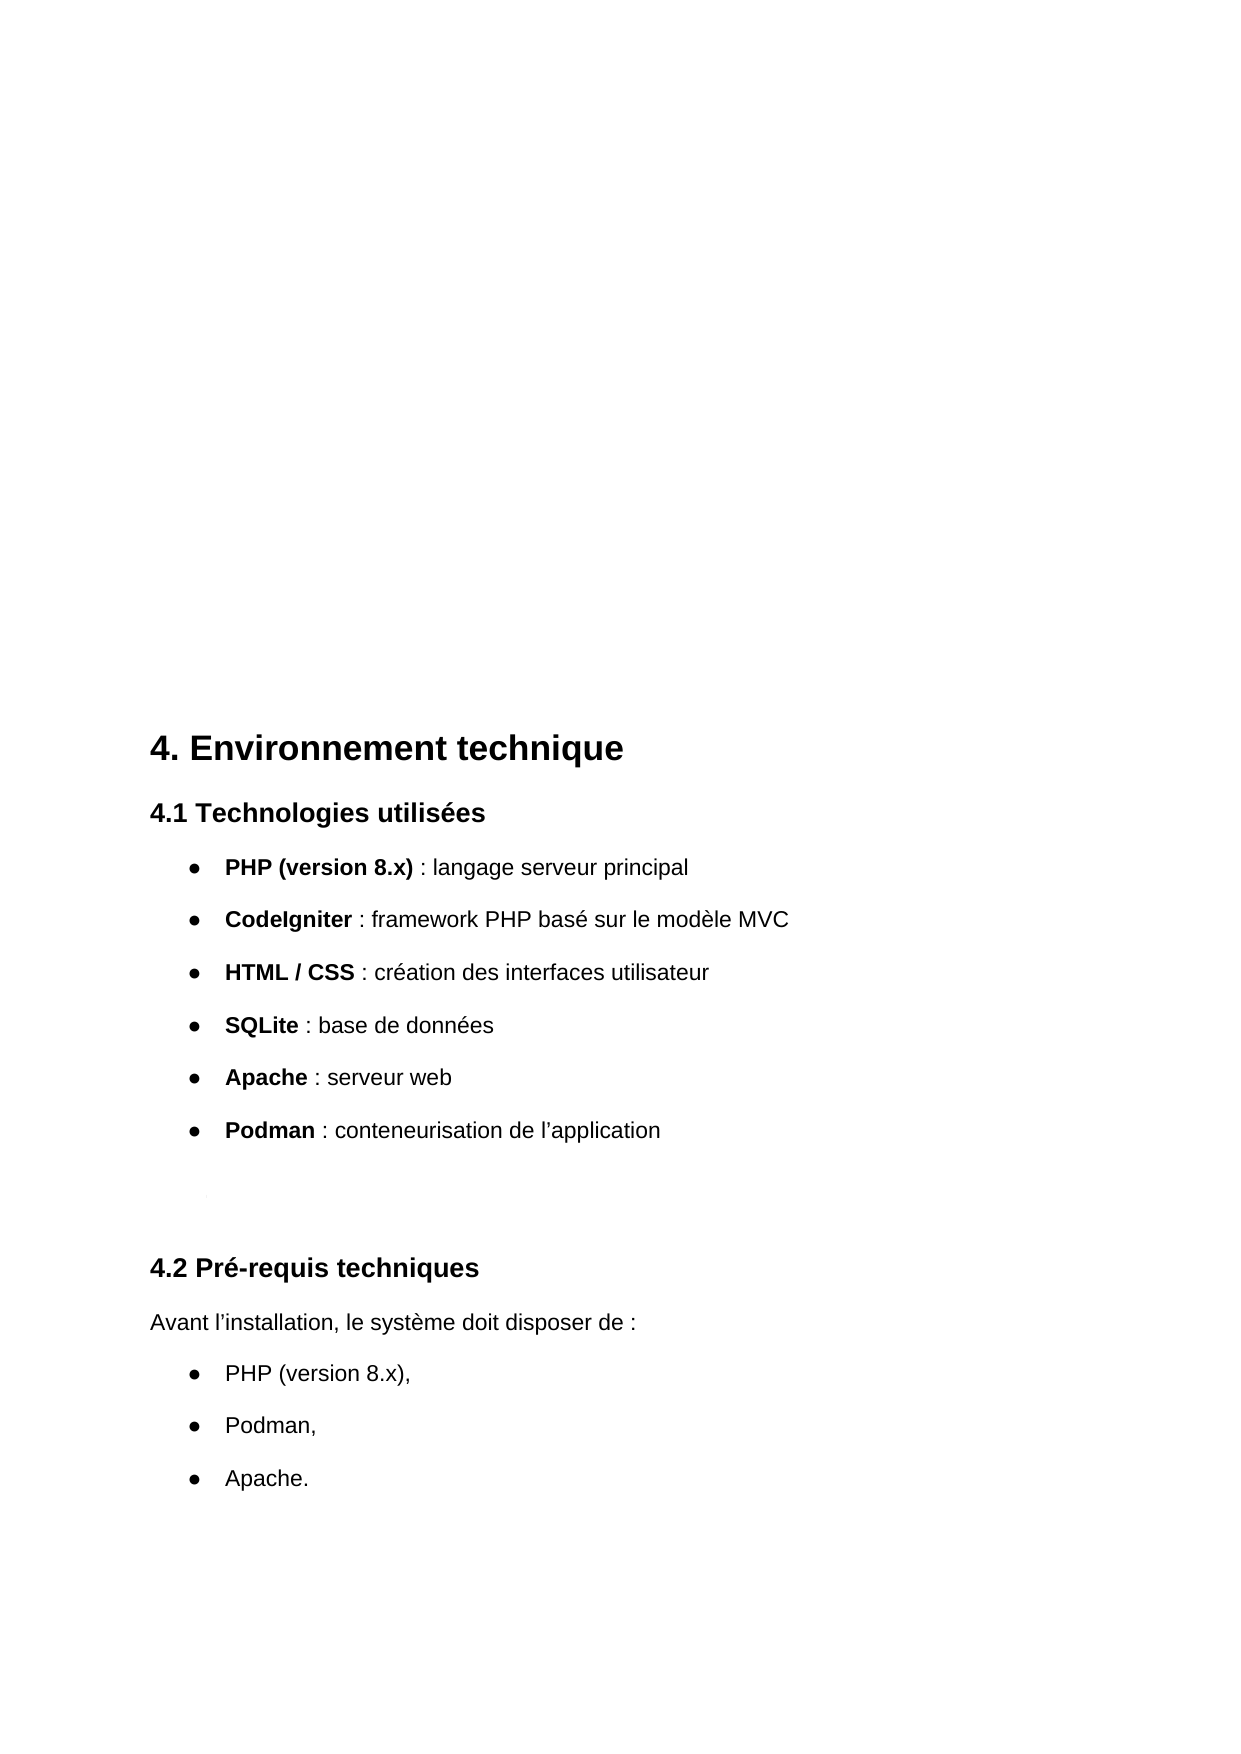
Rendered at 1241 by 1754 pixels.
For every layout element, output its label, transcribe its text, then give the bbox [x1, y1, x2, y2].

list Podman : conteneurisation de l’application [187, 1117, 1090, 1170]
list HTML / CSS : création des interfaces utilisateur [187, 959, 1090, 1012]
subtitle 4.2 Pré-requis techniques [150, 1252, 1090, 1283]
list PHP (version 8.x), [187, 1360, 1090, 1412]
subtitle 4. Environnement technique [150, 727, 1090, 768]
list PHP (version 8.x) : langage serveur principal [187, 853, 1090, 906]
list Apache : serveur web [187, 1064, 1090, 1117]
text Avant l’installation, le système doit disposer de : [150, 1308, 1090, 1335]
list Apache. [187, 1465, 1090, 1518]
list CodeIgniter : framework PHP basé sur le modèle MVC [187, 906, 1090, 959]
list Podman, [187, 1412, 1090, 1465]
subtitle 4.1 Technologies utilisées [150, 797, 1090, 828]
list SQLite : base de données [187, 1012, 1090, 1064]
